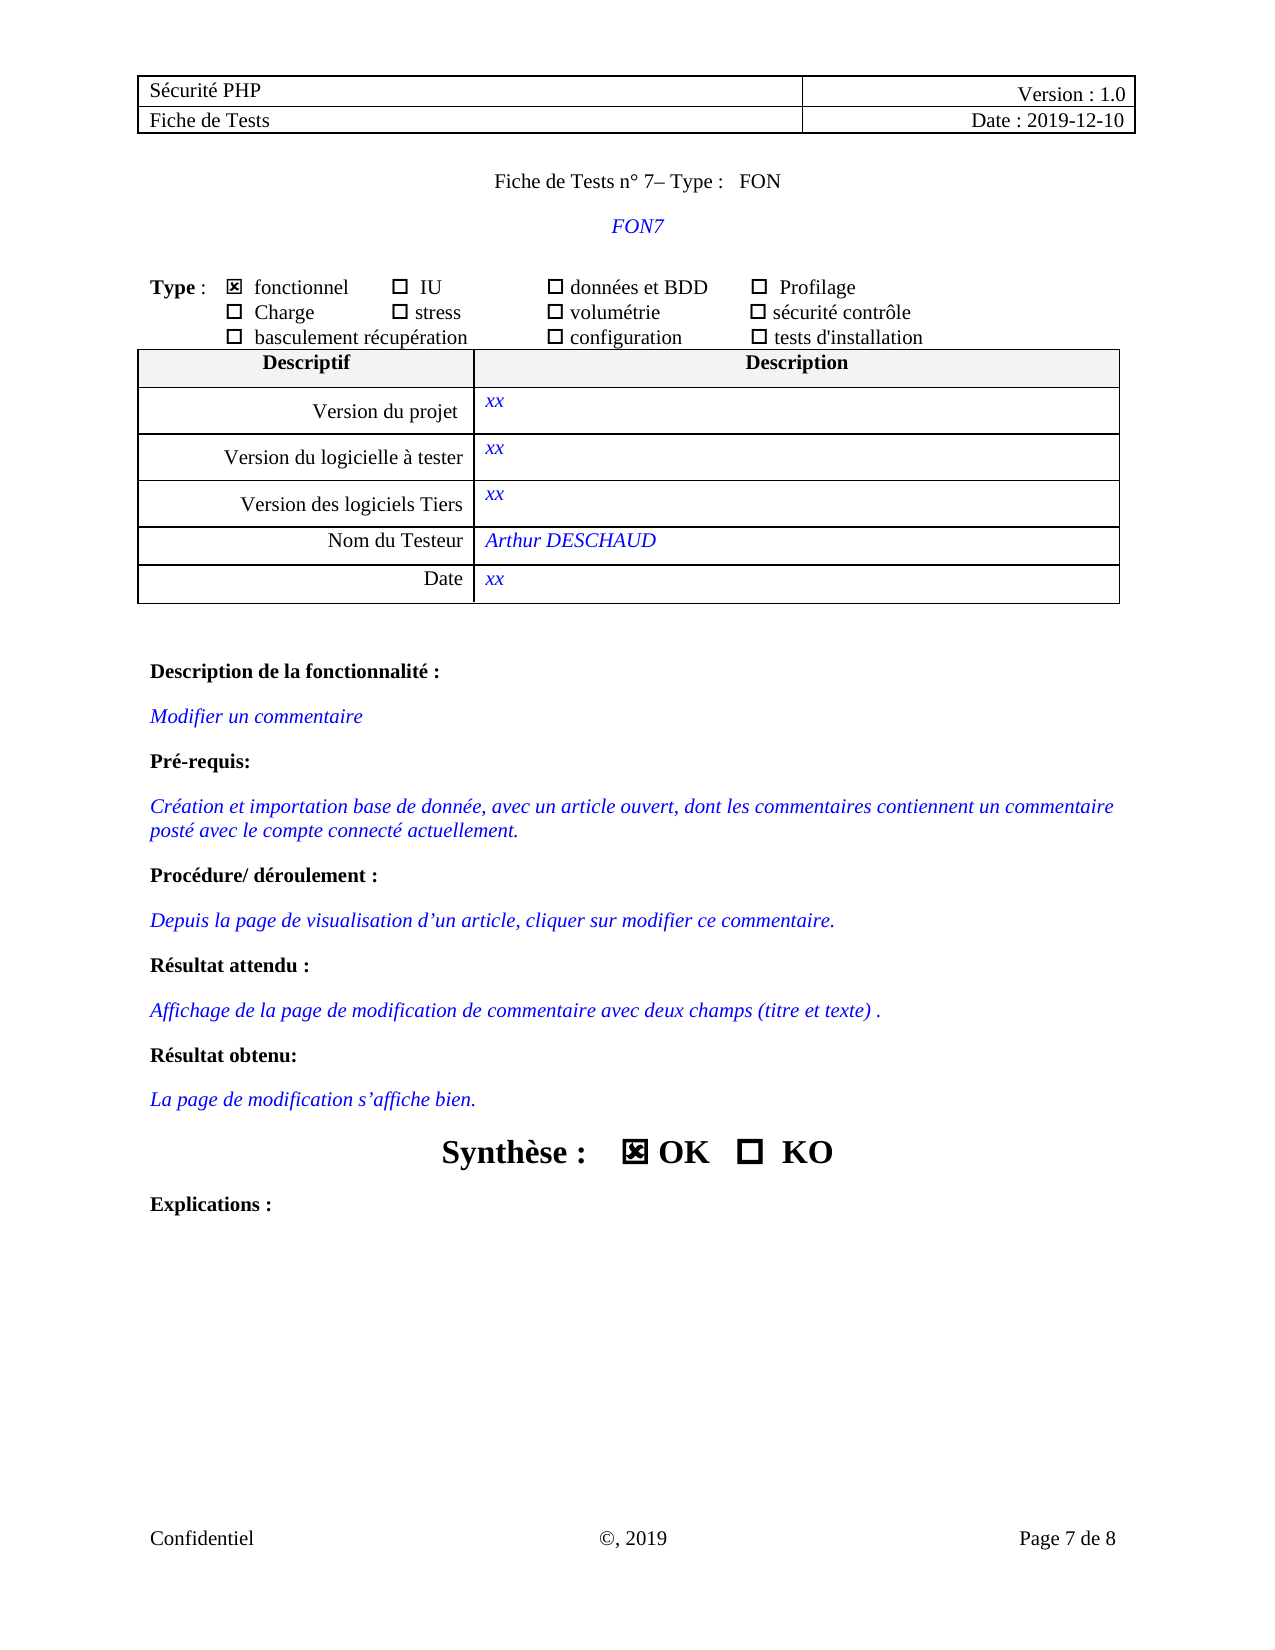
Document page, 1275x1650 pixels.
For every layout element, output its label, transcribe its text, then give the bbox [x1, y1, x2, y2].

table_cell Version des logiciels Tiers [139, 481, 473, 526]
table_cell xx [475, 566, 1119, 602]
table_cell Date [139, 566, 473, 602]
table_header Description [475, 350, 1119, 387]
text Affichage de la page de modification de commentaire avec deux champs (titre et texte) . [150, 998, 1125, 1022]
text Résultat attendu : [150, 953, 1125, 977]
text Résultat obtenu: [150, 1042, 1125, 1067]
subtitle FON7 [150, 214, 1125, 238]
table_header Descriptif [139, 350, 473, 387]
table_cell Version du logicielle à tester [139, 435, 473, 480]
table_cell Version du projet [139, 388, 473, 433]
text Création et importation base de donnée, avec un article ouvert, dont les commentaires contiennent un commentaire posté avec le compte connecté actuellement. [150, 794, 1125, 842]
text  basculement récupération  configuration  tests d'installation [150, 324, 1125, 349]
text Description de la fonctionnalité : [150, 659, 1125, 683]
subtitle Fiche de Tests n° 7– Type : FON [150, 169, 1125, 193]
text Explications : [150, 1191, 1125, 1216]
text  Charge  stress  volumétrie  sécurité contrôle [150, 299, 1125, 324]
table_cell xx [475, 435, 1119, 480]
text Synthèse : ☒ OK  KO [150, 1132, 1125, 1171]
text Modifier un commentaire [150, 704, 1125, 728]
table_cell xx [475, 481, 1119, 526]
table_cell xx [475, 388, 1119, 433]
text Pré-requis: [150, 749, 1125, 773]
table_cell Arthur DESCHAUD [475, 528, 1119, 564]
text Depuis la page de visualisation d’un article, cliquer sur modifier ce commentaire. [150, 908, 1125, 932]
text Procédure/ déroulement : [150, 863, 1125, 887]
table_cell Nom du Testeur [139, 528, 473, 564]
text Type : ☒ fonctionnel  IU  données et BDD  Profilage [150, 274, 1125, 299]
text La page de modification s’affiche bien. [150, 1087, 1125, 1111]
